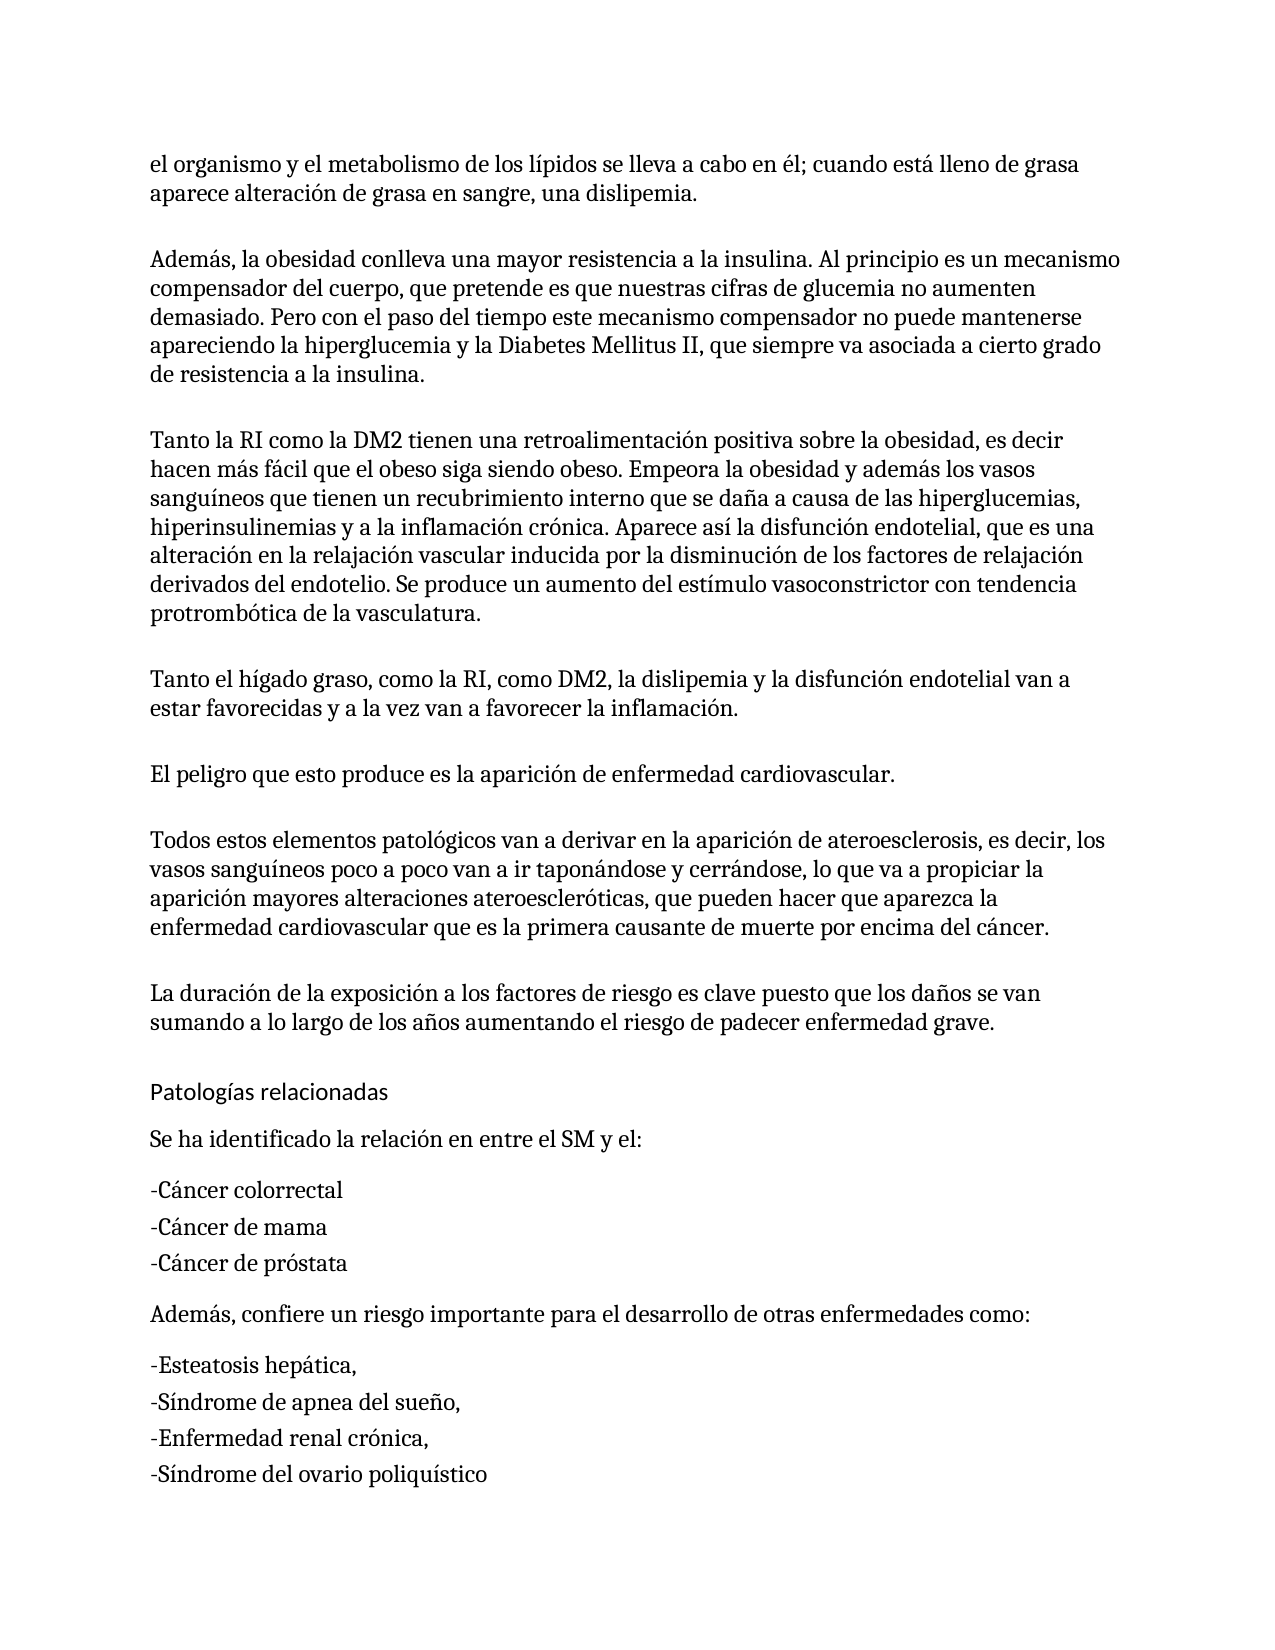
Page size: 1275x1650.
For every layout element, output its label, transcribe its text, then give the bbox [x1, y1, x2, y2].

text -Cáncer de próstata [150, 1249, 1125, 1278]
text Se ha identificado la relación en entre el SM y el: [150, 1125, 1125, 1154]
text -Cáncer de mama [150, 1213, 1125, 1241]
text -Síndrome de apnea del sueño, [150, 1388, 1125, 1416]
subtitle Patologías relacionadas [150, 1076, 1125, 1106]
text La duración de la exposición a los factores de riesgo es clave puesto que los daños se van sumando a lo largo de los años aumentando el riesgo de padecer enfermedad grave. [150, 979, 1125, 1036]
text -Esteatosis hepática, [150, 1351, 1125, 1380]
text Además, la obesidad conlleva una mayor resistencia a la insulina. Al principio es un mecanismo compensador del cuerpo, que pretende es que nuestras cifras de glucemia no aumenten demasiado. Pero con el paso del tiempo este mecanismo compensador no puede mantenerse apareciendo la hiperglucemia y la Diabetes Mellitus II, que siempre va asociada a cierto grado de resistencia a la insulina. [150, 245, 1125, 389]
text Tanto la RI como la DM2 tienen una retroalimentación positiva sobre la obesidad, es decir hacen más fácil que el obeso siga siendo obeso. Empeora la obesidad y además los vasos sanguíneos que tienen un recubrimiento interno que se daña a causa de las hiperglucemias, hiperinsulinemias y a la inflamación crónica. Aparece así la disfunción endotelial, que es una alteración en la relajación vascular inducida por la disminución de los factores de relajación derivados del endotelio. Se produce un aumento del estímulo vasoconstrictor con tendencia protrombótica de la vasculatura. [150, 426, 1125, 627]
text -Enfermedad renal crónica, [150, 1424, 1125, 1453]
text el organismo y el metabolismo de los lípidos se lleva a cabo en él; cuando está lleno de grasa aparece alteración de grasa en sangre, una dislipemia. [150, 150, 1125, 207]
text Además, confiere un riesgo importante para el desarrollo de otras enfermedades como: [150, 1300, 1125, 1329]
text -Síndrome del ovario poliquístico [150, 1460, 1125, 1489]
text El peligro que esto produce es la aparición de enfermedad cardiovascular. [150, 760, 1125, 789]
text Tanto el hígado graso, como la RI, como DM2, la dislipemia y la disfunción endotelial van a estar favorecidas y a la vez van a favorecer la inflamación. [150, 665, 1125, 722]
text Todos estos elementos patológicos van a derivar en la aparición de ateroesclerosis, es decir, los vasos sanguíneos poco a poco van a ir taponándose y cerrándose, lo que va a propiciar la aparición mayores alteraciones ateroescleróticas, que pueden hacer que aparezca la enfermedad cardiovascular que es la primera causante de muerte por encima del cáncer. [150, 826, 1125, 941]
text -Cáncer colorrectal [150, 1176, 1125, 1205]
